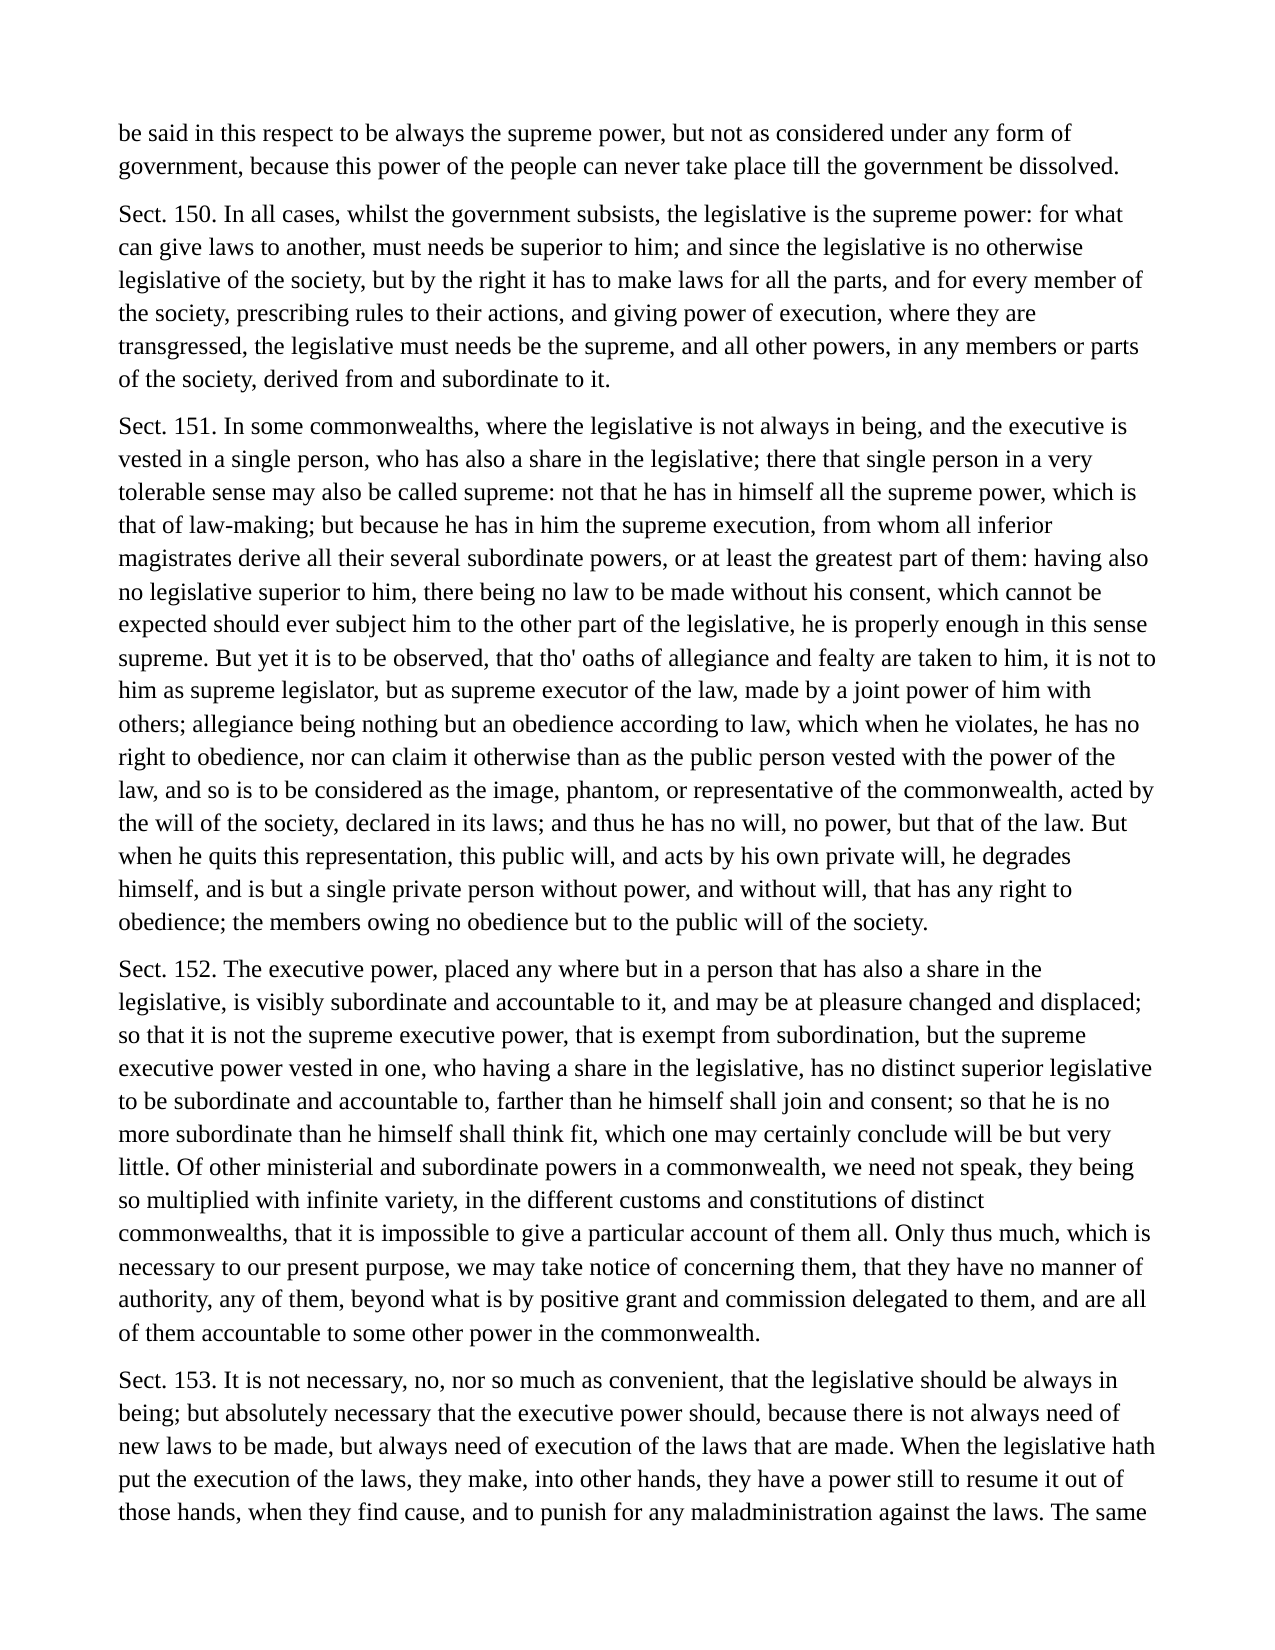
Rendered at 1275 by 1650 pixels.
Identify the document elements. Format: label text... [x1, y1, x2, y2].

text Sect. 150. In all cases, whilst the government subsists, the legislative is the supreme power: for what can give laws to another, must needs be superior to him; and since the legislative is no otherwise legislative of the society, but by the right it has to make laws for all the parts, and for every member of the society, prescribing rules to their actions, and giving power of execution, where they are transgressed, the legislative must needs be the supreme, and all other powers, in any members or parts of the society, derived from and subordinate to it. [118, 199, 1157, 393]
text be said in this respect to be always the supreme power, but not as considered under any form of government, because this power of the people can never take place till the government be dissolved. [118, 118, 1157, 180]
text Sect. 151. In some commonwealths, where the legislative is not always in being, and the executive is vested in a single person, who has also a share in the legislative; there that single person in a very tolerable sense may also be called supreme: not that he has in himself all the supreme power, which is that of law-making; but because he has in him the supreme execution, from whom all inferior magistrates derive all their several subordinate powers, or at least the greatest part of them: having also no legislative superior to him, there being no law to be made without his consent, which cannot be expected should ever subject him to the other part of the legislative, he is properly enough in this sense supreme. But yet it is to be observed, that tho' oaths of allegiance and fealty are taken to him, it is not to him as supreme legislator, but as supreme executor of the law, made by a joint power of him with others; allegiance being nothing but an obedience according to law, which when he violates, he has no right to obedience, nor can claim it otherwise than as the public person vested with the power of the law, and so is to be considered as the image, phantom, or representative of the commonwealth, acted by the will of the society, declared in its laws; and thus he has no will, no power, but that of the law. But when he quits this representation, this public will, and acts by his own private will, he degrades himself, and is but a single private person without power, and without will, that has any right to obedience; the members owing no obedience but to the public will of the society. [118, 411, 1157, 936]
text Sect. 152. The executive power, placed any where but in a person that has also a share in the legislative, is visibly subordinate and accountable to it, and may be at pleasure changed and displaced; so that it is not the supreme executive power, that is exempt from subordination, but the supreme executive power vested in one, who having a share in the legislative, has no distinct superior legislative to be subordinate and accountable to, farther than he himself shall join and consent; so that he is no more subordinate than he himself shall think fit, which one may certainly conclude will be but very little. Of other ministerial and subordinate powers in a commonwealth, we need not speak, they being so multiplied with infinite variety, in the different customs and constitutions of distinct commonwealths, that it is impossible to give a particular account of them all. Only thus much, which is necessary to our present purpose, we may take notice of concerning them, that they have no manner of authority, any of them, beyond what is by positive grant and commission delegated to them, and are all of them accountable to some other power in the commonwealth. [118, 954, 1157, 1346]
text Sect. 153. It is not necessary, no, nor so much as convenient, that the legislative should be always in being; but absolutely necessary that the executive power should, because there is not always need of new laws to be made, but always need of execution of the laws that are made. When the legislative hath put the execution of the laws, they make, into other hands, they have a power still to resume it out of those hands, when they find cause, and to punish for any maladministration against the laws. The same [118, 1365, 1157, 1526]
